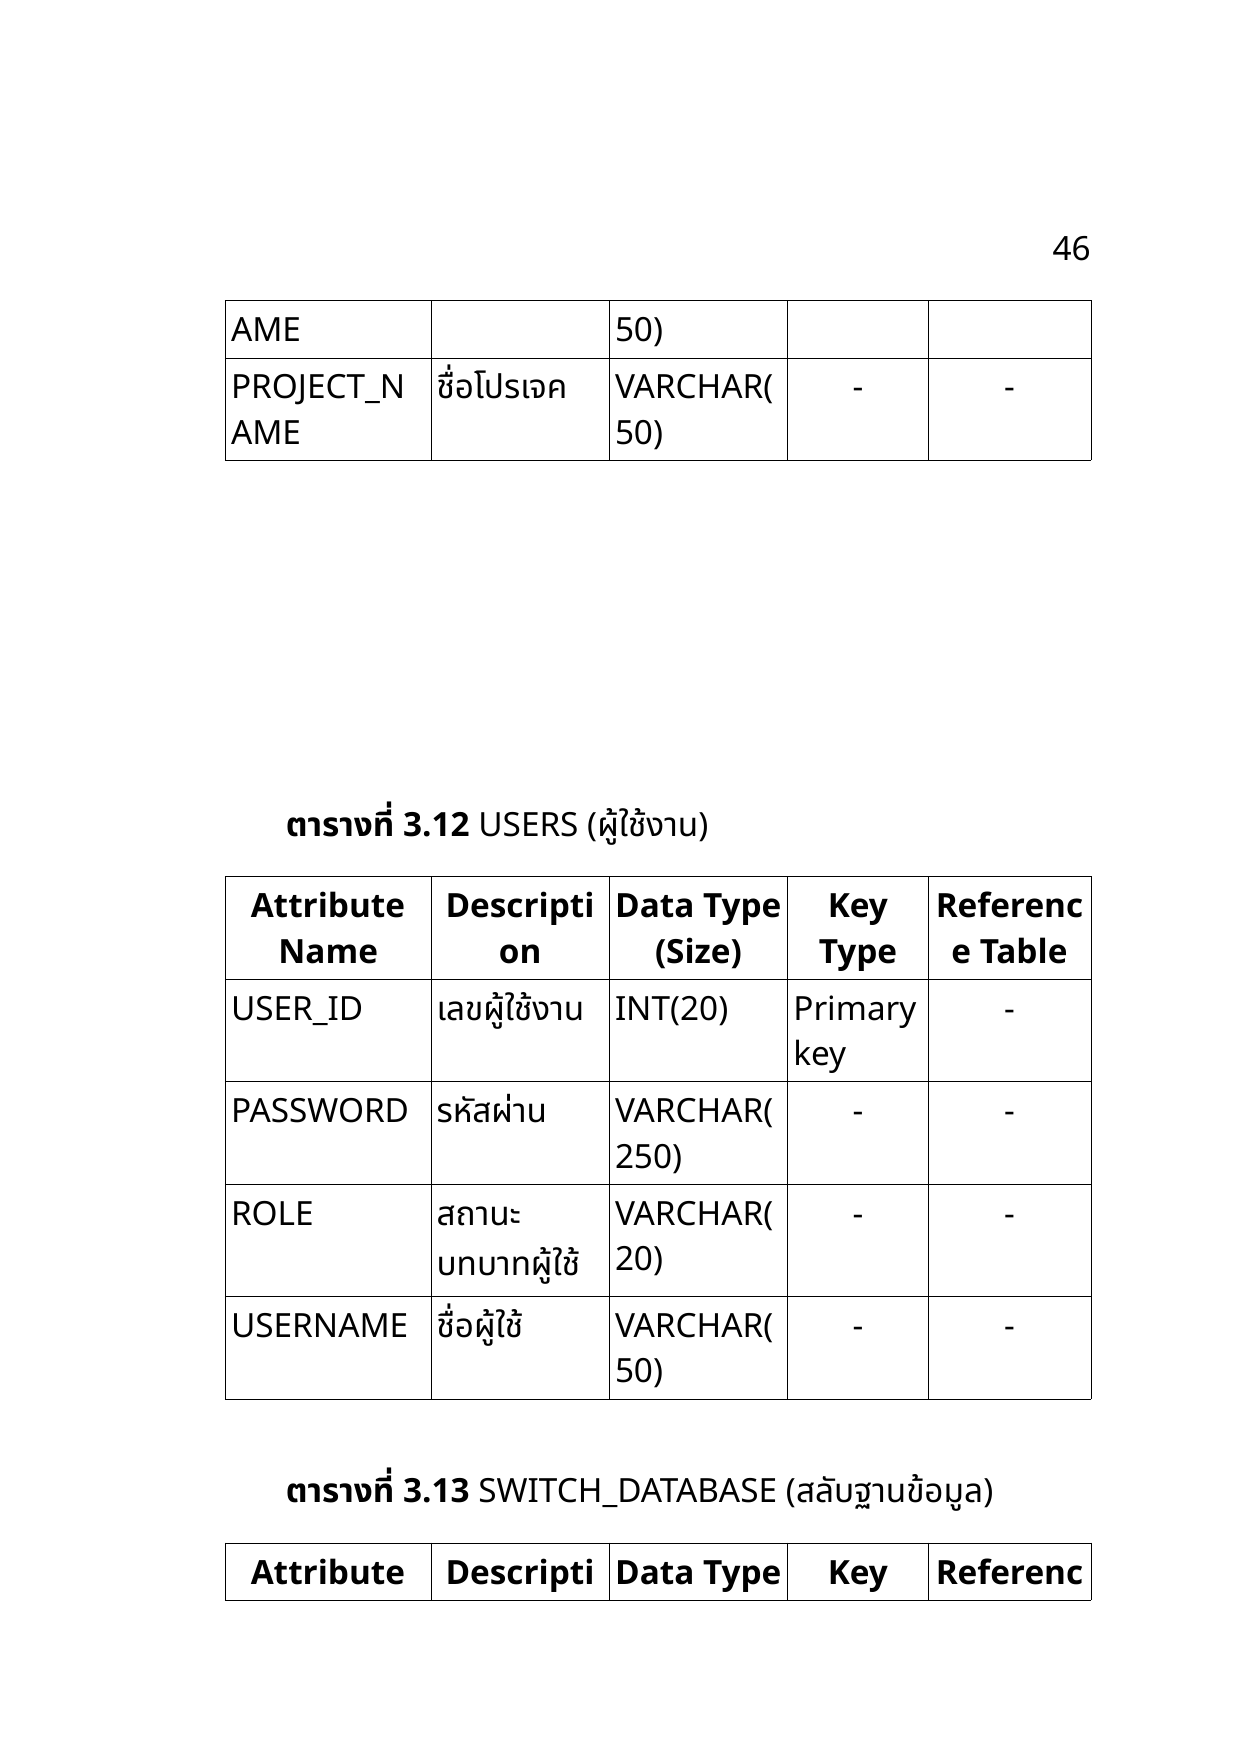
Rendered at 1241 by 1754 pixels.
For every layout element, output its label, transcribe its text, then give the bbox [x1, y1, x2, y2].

table_cell - [929, 980, 1091, 1081]
table_cell - [788, 1082, 928, 1184]
table_cell - [929, 301, 1091, 357]
table_cell PASSWORD [226, 1082, 431, 1184]
table_header Attribute [226, 1544, 431, 1599]
table_cell ชื่อโปรเจค [432, 359, 609, 460]
table_header Referenc [929, 1544, 1091, 1599]
table_cell - [788, 1185, 928, 1296]
table_cell VARCHAR(20) [610, 1185, 787, 1296]
table_cell รหัสผ่าน [432, 1082, 609, 1184]
table_cell ROLE [226, 1185, 431, 1296]
table_cell 50) [610, 301, 787, 357]
table_cell - [929, 1297, 1091, 1398]
table_header Data Type [610, 1544, 787, 1599]
text ตารางที่ 3.12 USERS (ผู้ใช้งาน) [225, 801, 1091, 851]
table_cell USER_ID [226, 980, 431, 1081]
table_header Key Type [788, 877, 928, 979]
table_cell PROJECT_NAME [226, 359, 431, 460]
table_cell ชื่อผู้ใช้ [432, 1297, 609, 1398]
table_cell Primary key [788, 980, 928, 1081]
table_header Data Type (Size) [610, 877, 787, 979]
text ตารางที่ 3.13 SWITCH_DATABASE (สลับฐานข้อมูล) [225, 1467, 1091, 1517]
table_cell VARCHAR(250) [610, 1082, 787, 1184]
table_cell - [788, 1297, 928, 1398]
table_header Descripti [432, 1544, 609, 1599]
table_header Description [432, 877, 609, 979]
table_header Key [788, 1544, 928, 1599]
table_cell - [929, 1082, 1091, 1184]
table_cell - [788, 301, 928, 357]
table_cell - [929, 1185, 1091, 1296]
table_cell USERNAME [226, 1297, 431, 1398]
table_cell - [788, 359, 928, 460]
table_cell - [929, 359, 1091, 460]
table_header Reference Table [929, 877, 1091, 979]
table_cell VARCHAR(50) [610, 359, 787, 460]
table_cell [432, 301, 609, 357]
table_header Attribute Name [226, 877, 431, 979]
table_cell AME [226, 301, 431, 357]
table_cell สถานะบทบาทผู้ใช้ [432, 1185, 609, 1296]
table_cell เลขผู้ใช้งาน [432, 980, 609, 1081]
table_cell VARCHAR(50) [610, 1297, 787, 1398]
table_cell INT(20) [610, 980, 787, 1081]
